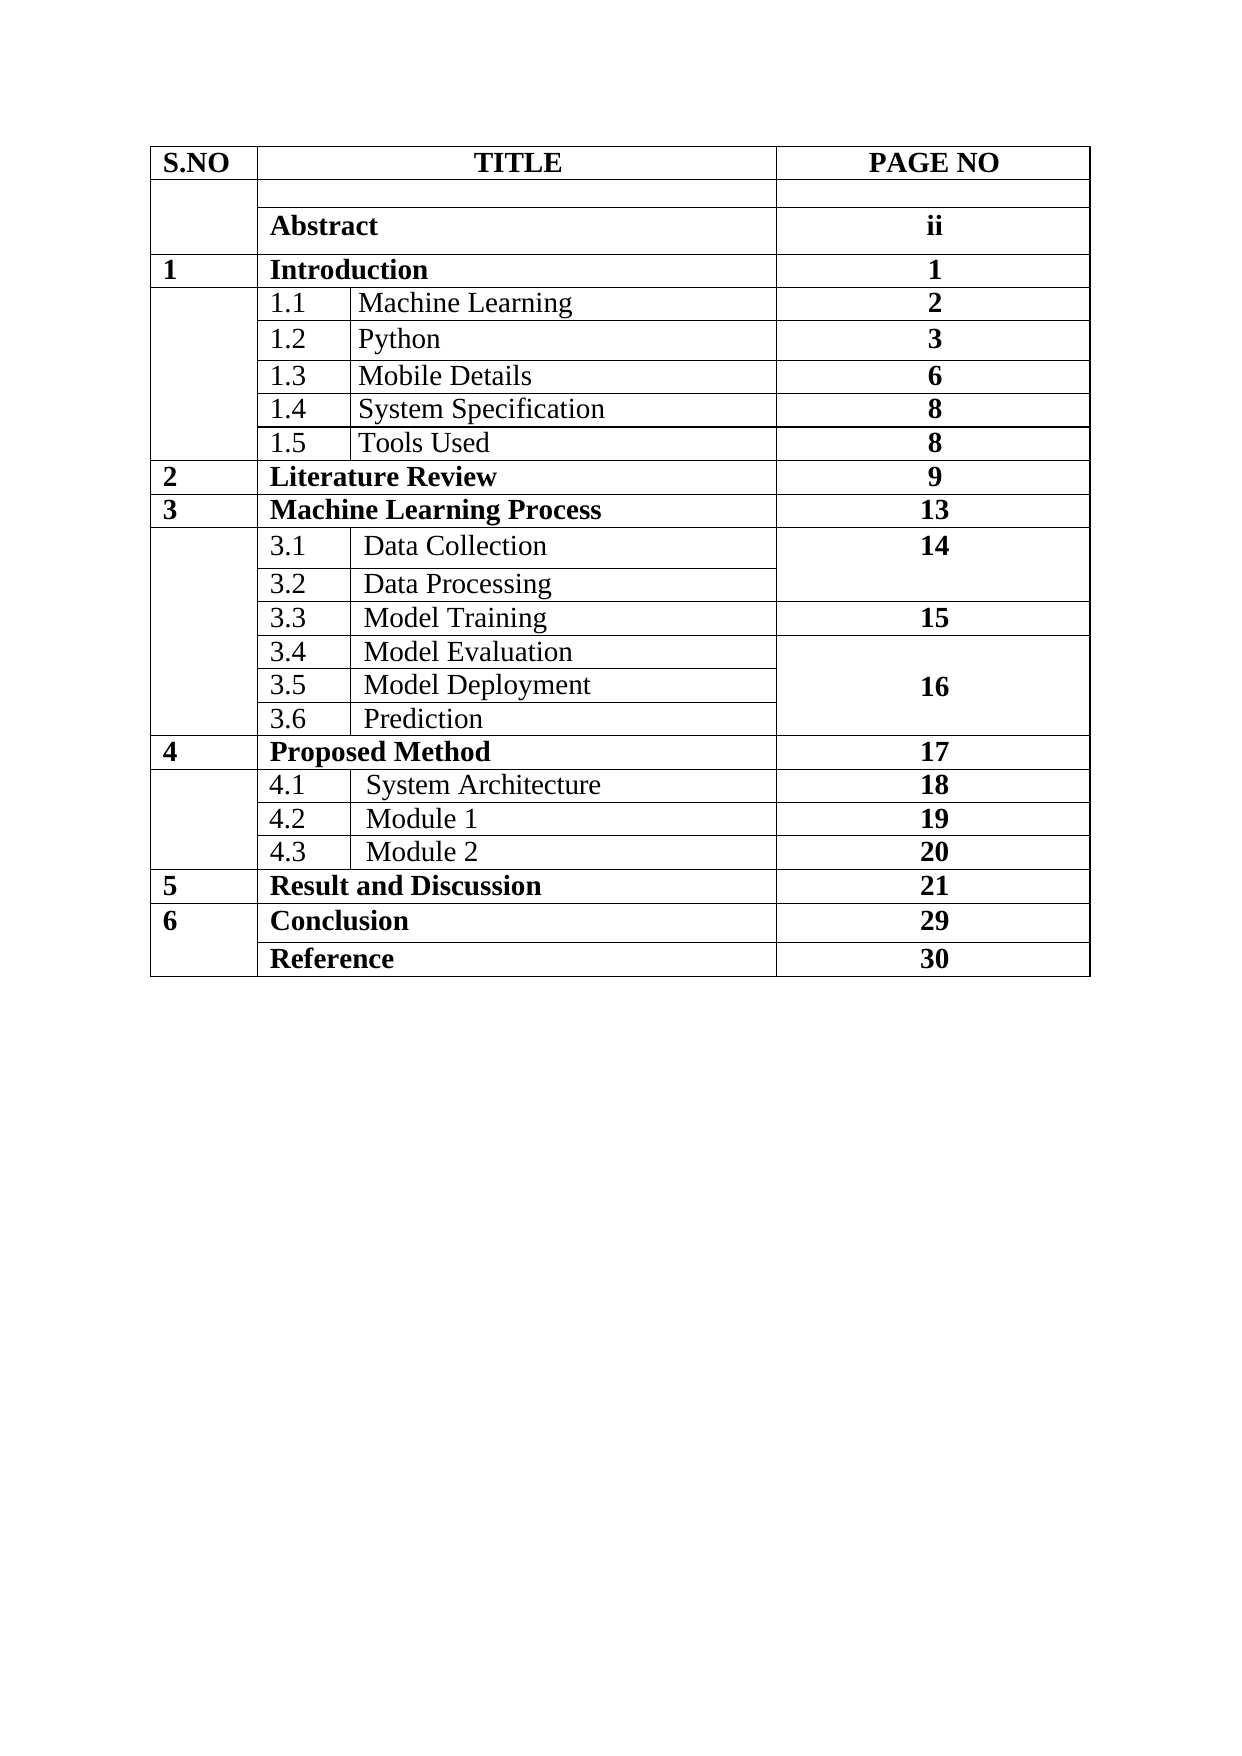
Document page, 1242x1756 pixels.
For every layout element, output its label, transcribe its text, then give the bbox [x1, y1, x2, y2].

table_header S.NO [151, 147, 257, 179]
table_cell 30 [777, 943, 1089, 976]
table_cell 3.6 [258, 703, 350, 735]
table_cell 6 [151, 904, 257, 976]
table_cell Result and Discussion [258, 870, 776, 902]
table_cell 4.1 [258, 770, 350, 802]
table_cell Data Collection [351, 528, 776, 568]
table_cell Model Deployment [351, 669, 776, 702]
table_cell 3.4 [258, 636, 350, 668]
table_cell 15 [777, 602, 1089, 635]
table_cell Literature Review [258, 461, 776, 493]
table_cell System Specification [351, 394, 776, 426]
table_cell 5 [151, 870, 257, 902]
table_cell 4.2 [258, 803, 350, 835]
table_cell Prediction [351, 703, 776, 735]
table_cell 17 [777, 736, 1089, 768]
table_cell 3 [151, 495, 257, 527]
table_cell 13 [777, 495, 1089, 527]
table_cell Abstract [258, 208, 776, 253]
table_cell 1.3 [258, 361, 350, 393]
table_cell [151, 770, 257, 869]
table_cell 1.1 [258, 288, 350, 320]
table_cell 21 [777, 870, 1089, 902]
table_cell [777, 180, 1089, 207]
table_cell Model Evaluation [351, 636, 776, 668]
table_cell 16 [777, 636, 1089, 735]
table_cell 14 [777, 528, 1089, 601]
table_cell [151, 528, 257, 735]
table_cell [151, 180, 257, 253]
table_cell 9 [777, 461, 1089, 493]
table_cell Tools Used [351, 428, 776, 460]
table_cell Introduction [258, 255, 776, 287]
table_cell 3.1 [258, 528, 350, 568]
table_cell 8 [777, 428, 1089, 460]
table_cell ii [777, 208, 1089, 253]
table_cell Data Processing [351, 569, 776, 601]
table_cell 6 [777, 361, 1089, 393]
table_cell Python [351, 321, 776, 359]
table_cell 3 [777, 321, 1089, 359]
table_cell 1.2 [258, 321, 350, 359]
table_cell 3.2 [258, 569, 350, 601]
table_cell Conclusion [258, 904, 776, 942]
table_header PAGE NO [777, 147, 1089, 179]
table_cell 1 [151, 255, 257, 287]
table_cell 19 [777, 803, 1089, 835]
table_cell 1.5 [258, 428, 350, 460]
table_cell 4.3 [258, 836, 350, 869]
table_cell Reference [258, 943, 776, 976]
table_cell Model Training [351, 602, 776, 635]
table_cell [151, 288, 257, 460]
table_cell 2 [777, 288, 1089, 320]
table_cell 3.3 [258, 602, 350, 635]
table_cell 20 [777, 836, 1089, 869]
table_cell Machine Learning Process [258, 495, 776, 527]
table_cell Proposed Method [258, 736, 776, 768]
table_cell 3.5 [258, 669, 350, 702]
table_cell 1.4 [258, 394, 350, 426]
table_cell 29 [777, 904, 1089, 942]
table_cell Module 1 [351, 803, 776, 835]
table_cell 8 [777, 394, 1089, 426]
table_cell [258, 180, 776, 207]
table_cell Machine Learning [351, 288, 776, 320]
table_cell Module 2 [351, 836, 776, 869]
table_cell 1 [777, 255, 1089, 287]
table_header TITLE [258, 147, 776, 179]
table_cell Mobile Details [351, 361, 776, 393]
table_cell 18 [777, 770, 1089, 802]
table_cell 4 [151, 736, 257, 768]
table_cell System Architecture [351, 770, 776, 802]
table_cell 2 [151, 461, 257, 493]
